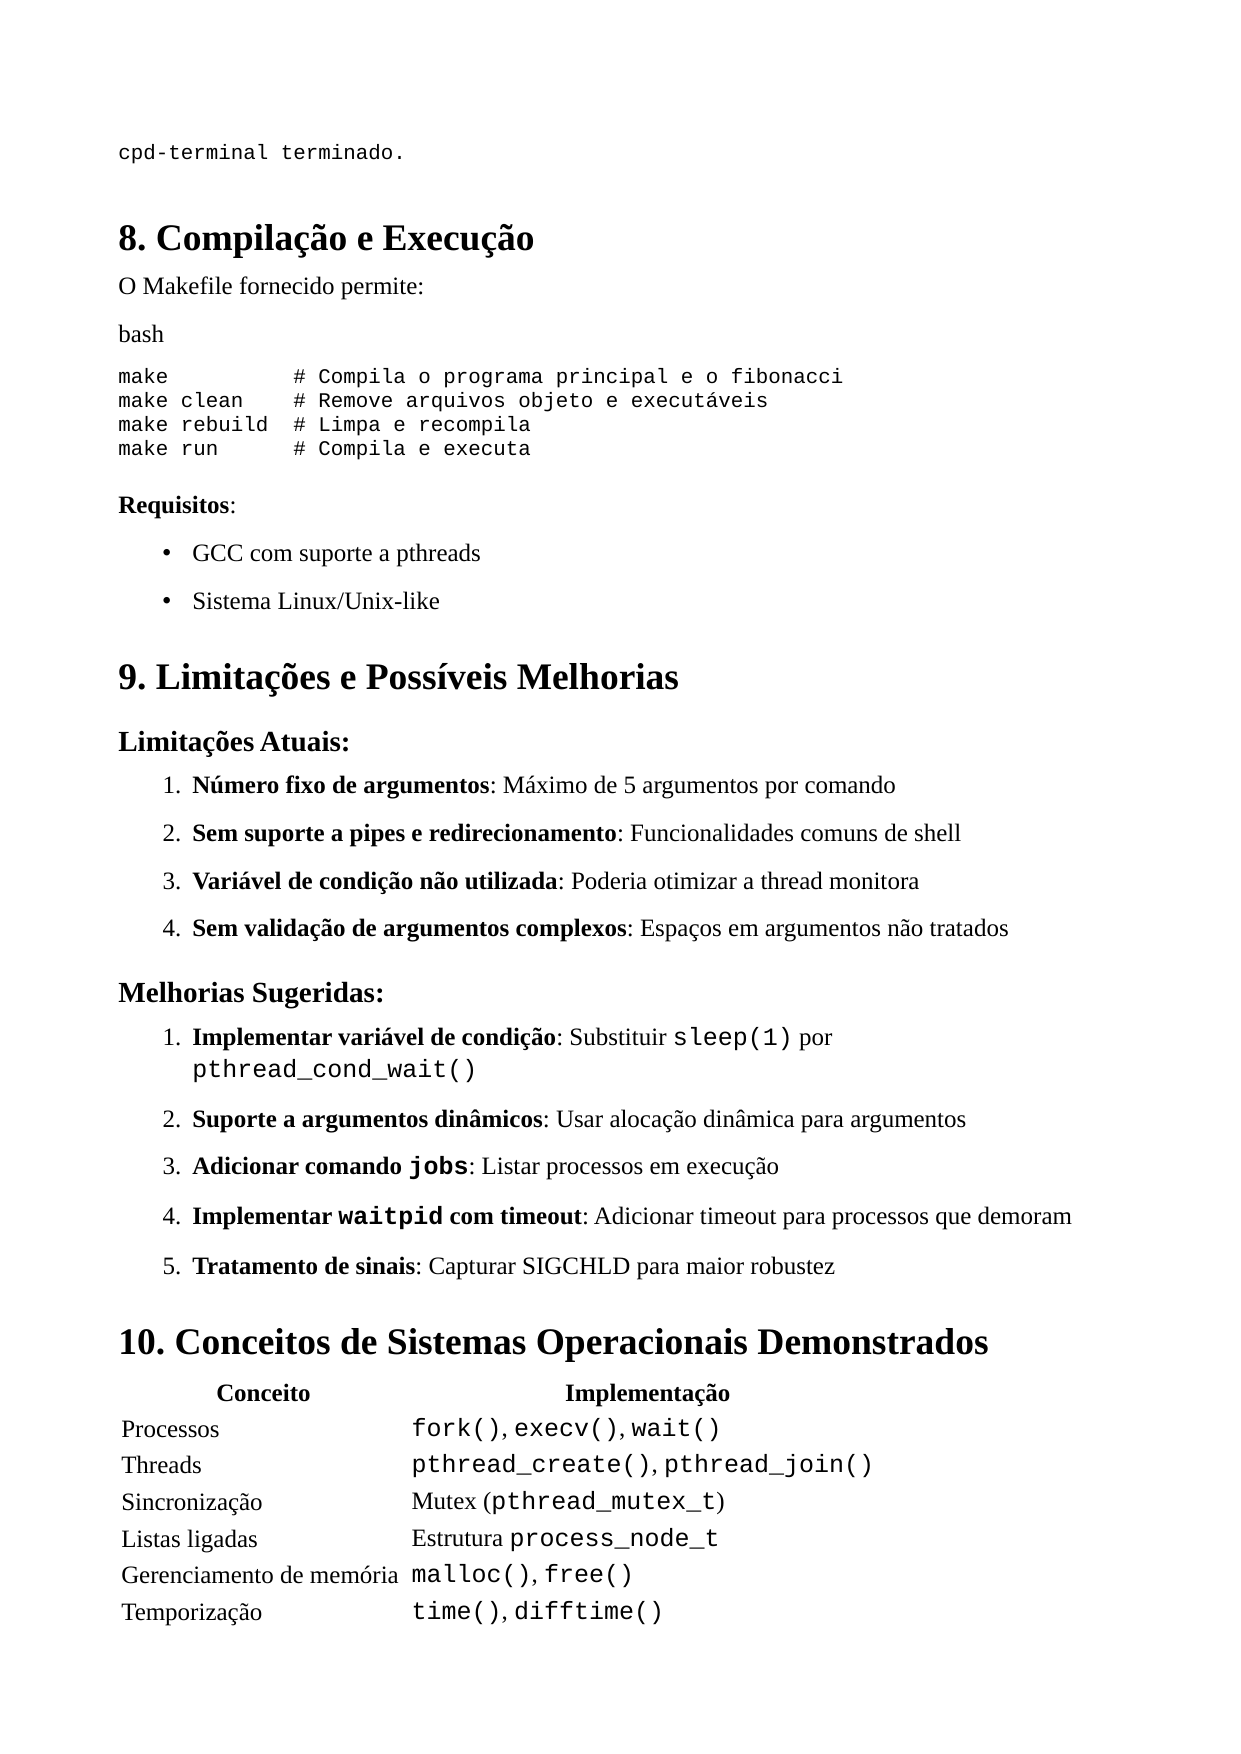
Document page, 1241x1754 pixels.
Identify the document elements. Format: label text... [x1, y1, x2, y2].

list Número fixo de argumentos: Máximo de 5 argumentos por comando [162, 771, 1122, 799]
text Requisitos: [118, 491, 1122, 519]
text O Makefile fornecido permite: [118, 271, 1122, 300]
table_cell Threads [118, 1447, 408, 1483]
list Sem suporte a pipes e redirecionamento: Funcionalidades comuns de shell [162, 818, 1122, 847]
list Implementar waitpid com timeout: Adicionar timeout para processos que demoram [162, 1201, 1122, 1232]
list Sistema Linux/Unix-like [162, 586, 1122, 614]
subtitle 8. Compilação e Execução [118, 216, 1122, 259]
text make run # Compila e executa [118, 437, 1122, 461]
table_cell Temporização [118, 1593, 408, 1630]
list Suporte a argumentos dinâmicos: Usar alocação dinâmica para argumentos [162, 1104, 1122, 1132]
table_cell time(), difftime() [409, 1593, 887, 1630]
table_header Conceito [118, 1375, 408, 1410]
list Tratamento de sinais: Capturar SIGCHLD para maior robustez [162, 1251, 1122, 1280]
list Variável de condição não utilizada: Poderia otimizar a thread monitora [162, 866, 1122, 894]
subtitle 10. Conceitos de Sistemas Operacionais Demonstrados [118, 1320, 1122, 1363]
table_cell fork(), execv(), wait() [409, 1410, 887, 1447]
list Adicionar comando jobs: Listar processos em execução [162, 1151, 1122, 1182]
list Implementar variável de condição: Substituir sleep(1) por pthread_cond_wait() [162, 1022, 1122, 1085]
table_cell Gerenciamento de memória [118, 1557, 408, 1593]
list Sem validação de argumentos complexos: Espaços em argumentos não tratados [162, 913, 1122, 942]
table_cell Estrutura process_node_t [409, 1520, 887, 1557]
table_cell Sincronização [118, 1483, 408, 1520]
table_cell pthread_create(), pthread_join() [409, 1447, 887, 1483]
text cpd-terminal terminado. [118, 142, 1122, 165]
table_cell Processos [118, 1410, 408, 1447]
text make # Compila o programa principal e o fibonacci [118, 367, 1122, 390]
text bash [118, 319, 1122, 348]
subtitle Limitações Atuais: [118, 724, 1122, 758]
list GCC com suporte a pthreads [162, 538, 1122, 567]
table_cell Listas ligadas [118, 1520, 408, 1557]
table_cell Mutex (pthread_mutex_t) [409, 1483, 887, 1520]
text make clean # Remove arquivos objeto e executáveis [118, 390, 1122, 414]
table_cell malloc(), free() [409, 1557, 887, 1593]
subtitle Melhorias Sugeridas: [118, 976, 1122, 1009]
text make rebuild # Limpa e recompila [118, 414, 1122, 437]
table_header Implementação [409, 1375, 887, 1410]
subtitle 9. Limitações e Possíveis Melhorias [118, 654, 1122, 697]
